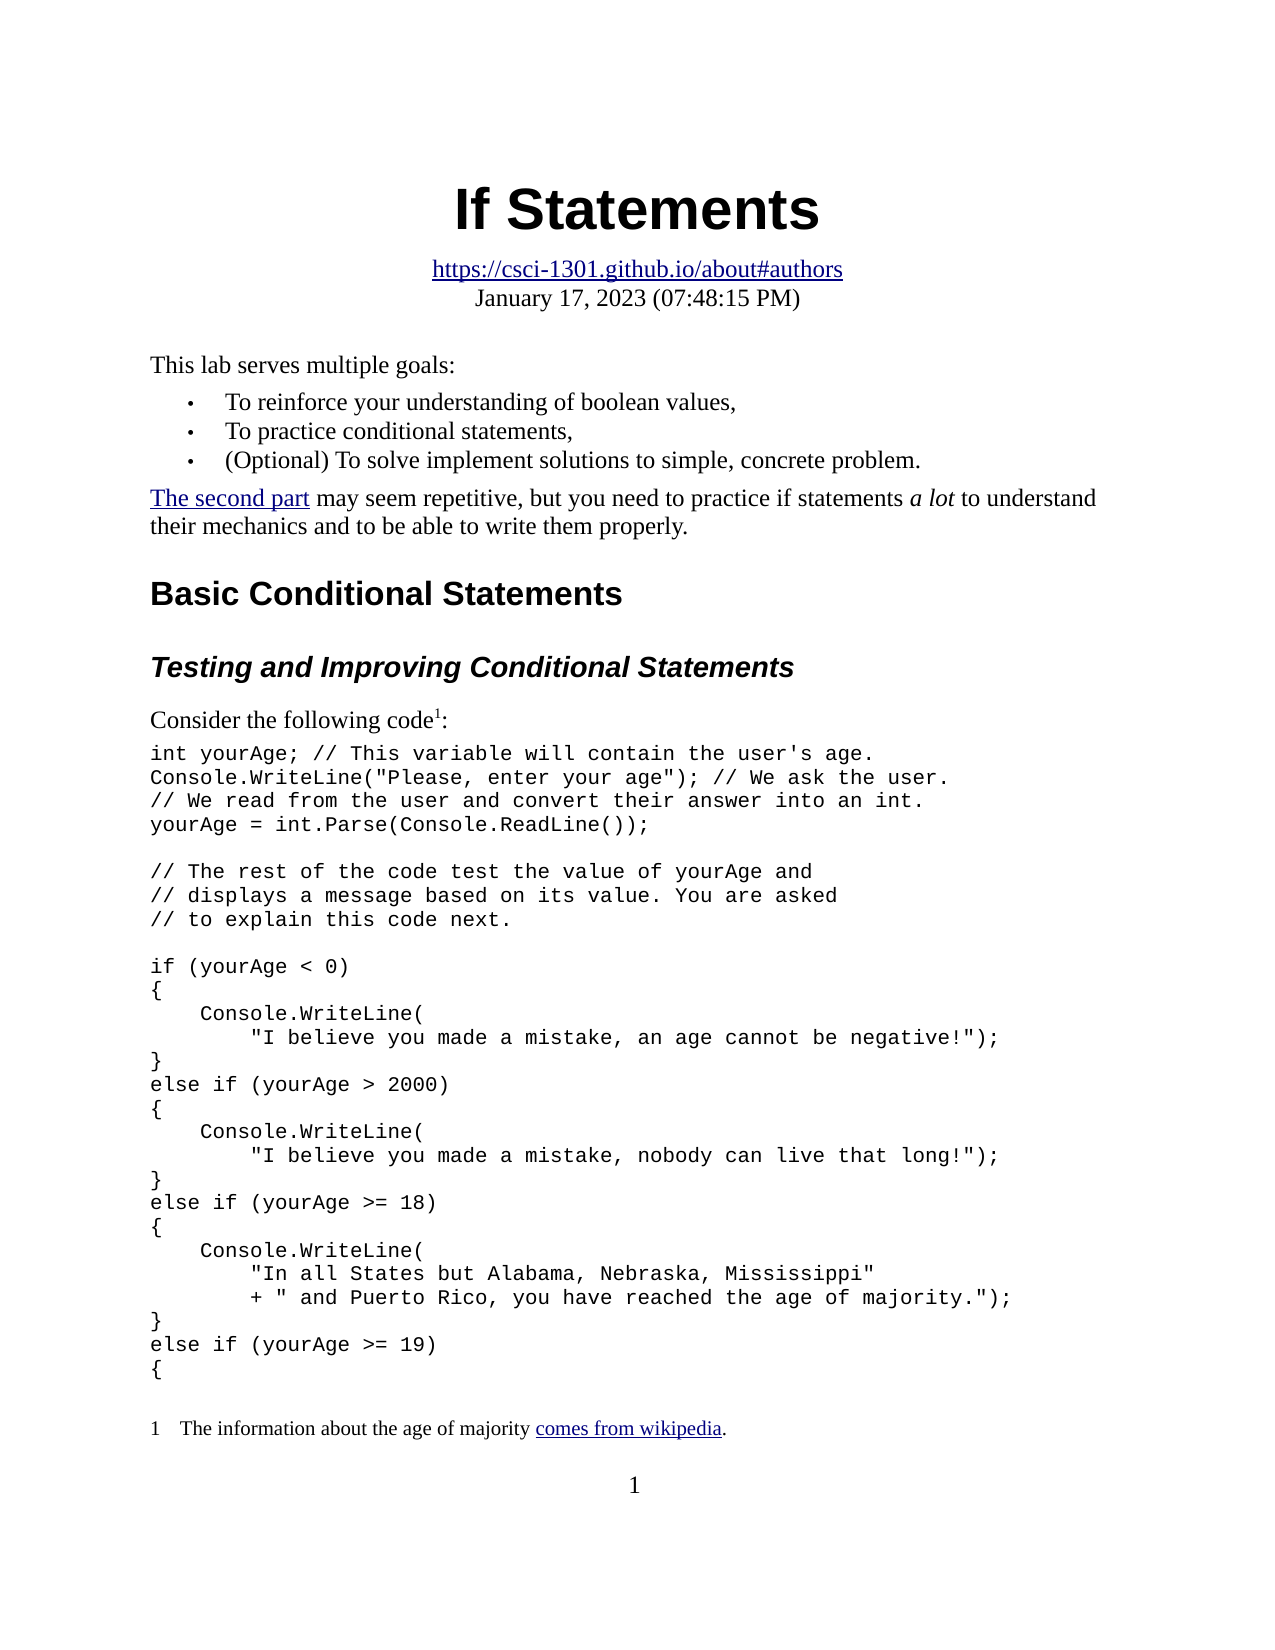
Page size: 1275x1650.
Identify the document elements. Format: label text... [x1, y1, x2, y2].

text yourAge = int.Parse(Console.ReadLine()); [150, 814, 1125, 838]
text Console.WriteLine( [150, 1003, 1125, 1027]
text // We read from the user and convert their answer into an int. [150, 790, 1125, 814]
text Console.WriteLine( [150, 1121, 1125, 1145]
list To practice conditional statements, [187, 416, 1125, 445]
text { [150, 1098, 1125, 1121]
text This lab serves multiple goals: [150, 350, 1125, 378]
text if (yourAge < 0) [150, 956, 1125, 979]
text https://csci-1301.github.io/about#authors [150, 254, 1125, 283]
list To reinforce your understanding of boolean values, [187, 387, 1125, 416]
list (Optional) To solve implement solutions to simple, concrete problem. [187, 445, 1125, 474]
text { [150, 1216, 1125, 1239]
text else if (yourAge >= 19) [150, 1334, 1125, 1358]
text // to explain this code next. [150, 908, 1125, 932]
text int yourAge; // This variable will contain the user's age. [150, 743, 1125, 767]
text The second part may seem repetitive, but you need to practice if statements a lot to understand their mechanics and to be able to write them properly. [150, 483, 1125, 540]
text "I believe you made a mistake, nobody can live that long!"); [150, 1145, 1125, 1169]
text Console.WriteLine( [150, 1239, 1125, 1263]
text } [150, 1169, 1125, 1192]
text "I believe you made a mistake, an age cannot be negative!"); [150, 1027, 1125, 1050]
text { [150, 979, 1125, 1003]
subtitle Testing and Improving Conditional Statements [150, 650, 1125, 684]
text // displays a message based on its value. You are asked [150, 885, 1125, 908]
text // The rest of the code test the value of yourAge and [150, 861, 1125, 885]
text } [150, 1050, 1125, 1074]
text else if (yourAge > 2000) [150, 1074, 1125, 1098]
text else if (yourAge >= 18) [150, 1192, 1125, 1216]
title If Statements [150, 175, 1125, 242]
subtitle Basic Conditional Statements [150, 574, 1125, 613]
text Console.WriteLine("Please, enter your age"); // We ask the user. [150, 767, 1125, 790]
text { [150, 1358, 1125, 1381]
text Consider the following code: [150, 705, 1125, 734]
text + " and Puerto Rico, you have reached the age of majority."); [150, 1287, 1125, 1311]
text } [150, 1311, 1125, 1334]
text The information about the age of majority comes from wikipedia. [150, 1416, 1125, 1440]
text January 17, 2023 (07:48:15 PM) [150, 283, 1125, 312]
text "In all States but Alabama, Nebraska, Mississippi" [150, 1263, 1125, 1287]
